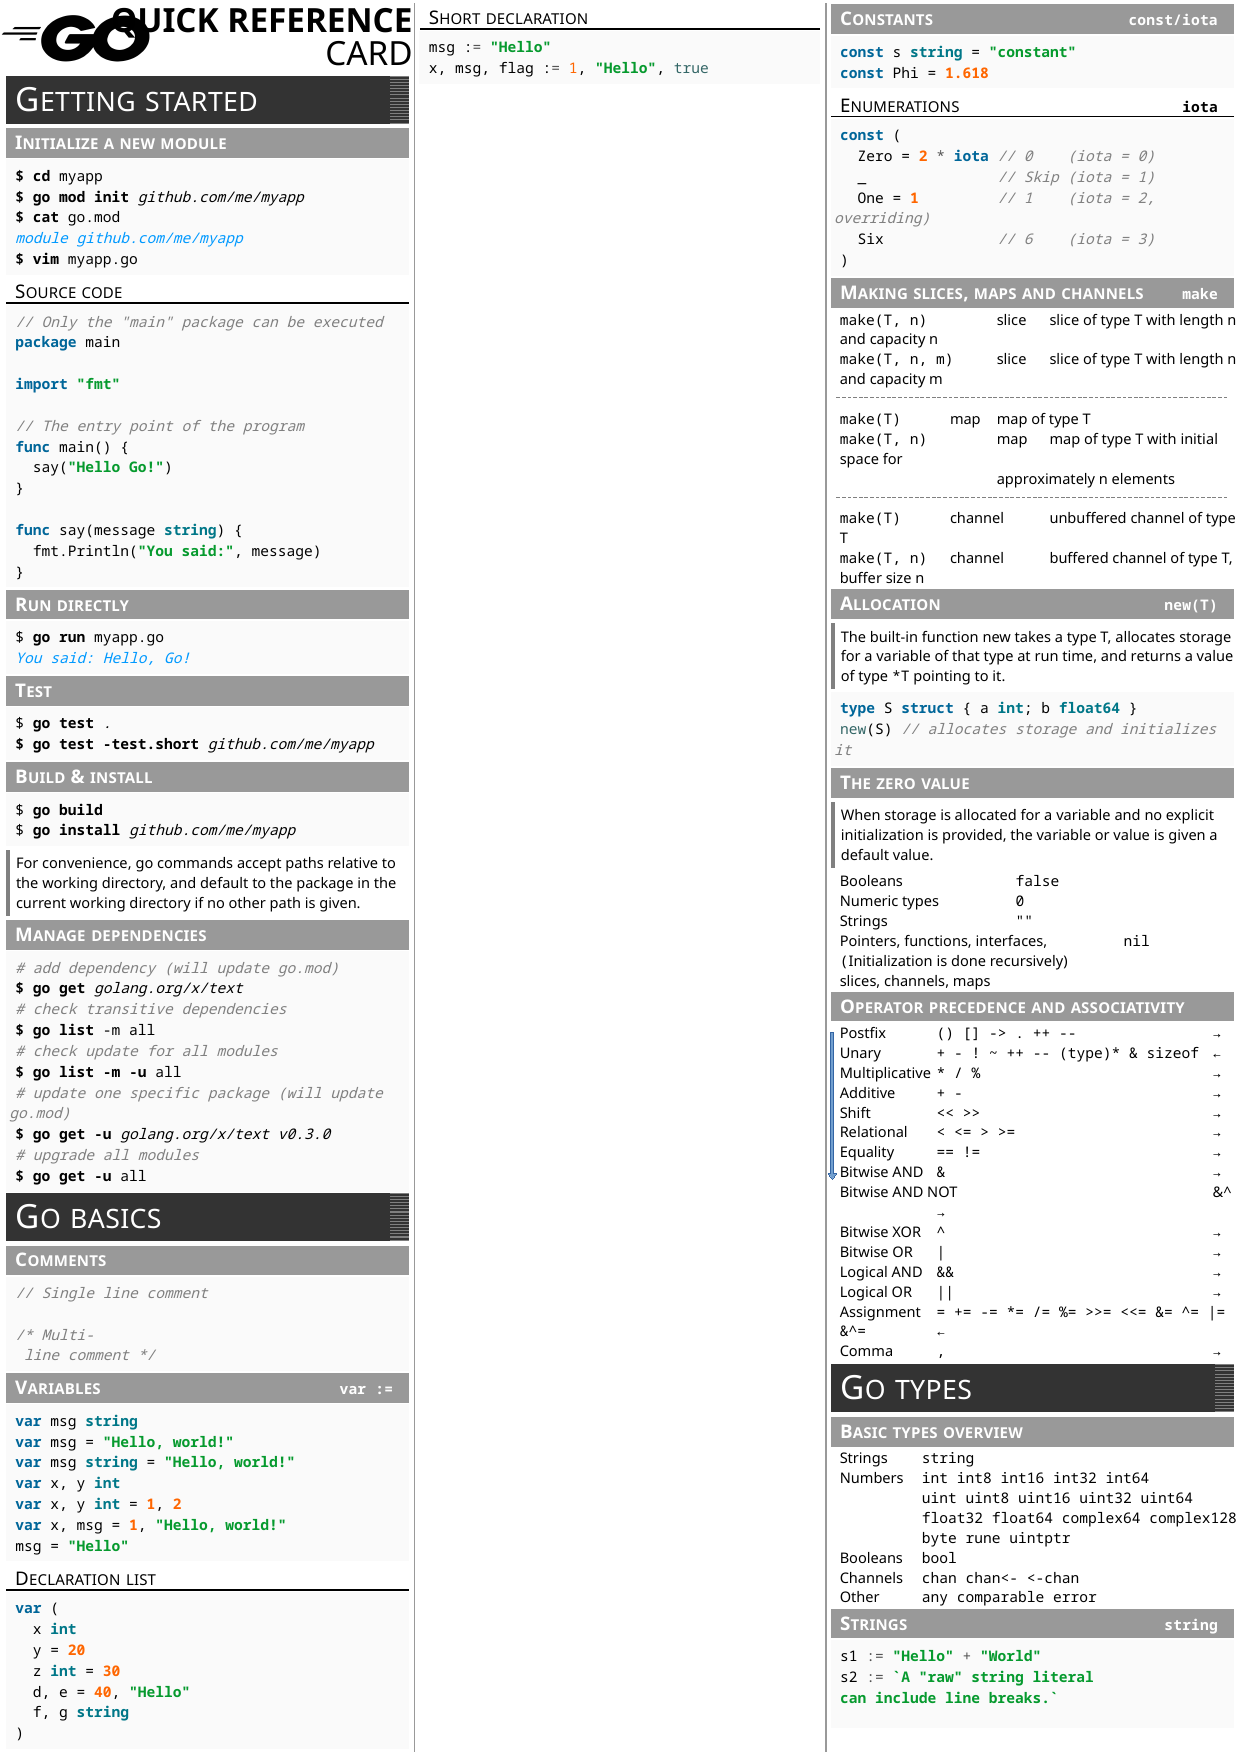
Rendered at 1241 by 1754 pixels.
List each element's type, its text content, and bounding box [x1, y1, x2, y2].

title Making slices, maps and channels make [831, 278, 1234, 308]
text func main() { [6, 430, 409, 451]
text var ( [6, 1592, 409, 1613]
text package main [6, 326, 409, 347]
text ) [831, 244, 1234, 276]
text msg := "Hello" [419, 31, 820, 52]
text x int [6, 1613, 409, 1634]
text d, e = 40, "Hello" [6, 1675, 409, 1696]
title Initialize a new module [6, 128, 409, 158]
text const ( [831, 119, 1234, 140]
text $ go get golang.org/x/text [6, 972, 409, 993]
text $ go list -m all [6, 1014, 409, 1035]
title Variables var := [6, 1373, 409, 1403]
text One = 1 // 1 (iota = 2, overriding) [831, 181, 1234, 223]
text Additive + - → [839, 1082, 1237, 1102]
text Logical AND && → [839, 1262, 1237, 1281]
title Getting started [6, 76, 409, 124]
text Comma , → [839, 1341, 1237, 1361]
text $ go test . [6, 707, 409, 728]
text $ vim myapp.go [6, 243, 409, 275]
text Channels chan chan<- <-chan [839, 1567, 1237, 1587]
text approximately n elements [839, 468, 1237, 488]
text Logical OR || → [839, 1281, 1237, 1301]
text make(T, n, m) slice slice of type T with length n and capacity m [839, 349, 1237, 389]
text var x, y int [6, 1467, 409, 1488]
text Bitwise XOR ^ → [839, 1222, 1237, 1242]
text Strings string [839, 1448, 1237, 1468]
text Bitwise AND & → [839, 1162, 1237, 1182]
text msg = "Hello" [6, 1529, 409, 1561]
text # check update for all modules [6, 1035, 409, 1056]
text Booleans false [839, 871, 1237, 891]
text For convenience, go commands accept paths relative to the working directory, and default to the package in the current working directory if no other path is given. [10, 850, 409, 916]
text // Single line comment [6, 1277, 409, 1297]
text } [6, 472, 409, 493]
title Basic types overview [831, 1417, 1234, 1447]
text Zero = 2 * iota // 0 (iota = 0) [831, 140, 1234, 161]
text Bitwise AND NOT &^ → [839, 1182, 1237, 1222]
text Unary + - ! ~ ++ -- (type)* & sizeof ← [839, 1043, 1237, 1063]
text $ go test -test.short github.com/me/myapp [6, 728, 409, 760]
title Run directly [6, 590, 409, 619]
text # check transitive dependencies [6, 993, 409, 1014]
text Relational < <= > >= → [839, 1122, 1237, 1142]
title Go basics [6, 1193, 409, 1241]
text fmt.Println("You said:", message) [6, 534, 409, 555]
text make(T, n) channel buffered channel of type T, buffer size n [839, 548, 1237, 588]
text Pointers, functions, interfaces, nil (Initialization is done recursively) slices, channels, maps [839, 931, 1237, 990]
text $ go run myapp.go [6, 621, 409, 642]
text Shift << >> → [839, 1102, 1237, 1122]
text new(S) // allocates storage and initializes it [831, 713, 1234, 766]
title Source code [6, 277, 409, 302]
text var msg string [6, 1404, 409, 1425]
text make(T, n) map map of type T with initial space for [839, 429, 1237, 468]
title Go types [831, 1364, 1234, 1412]
title The zero value [831, 768, 1234, 798]
text z int = 30 [6, 1654, 409, 1675]
title Comments [6, 1246, 409, 1275]
text Postfix () [] -> . ++ -- → [839, 1023, 1237, 1043]
text Bitwise OR | → [839, 1242, 1237, 1262]
text _ // Skip (iota = 1) [831, 161, 1234, 181]
text When storage is allocated for a variable and no explicit initialization is provided, the variable or value is given a default value. [835, 802, 1234, 868]
text const Phi = 1.618 [831, 56, 1234, 88]
title Allocation new(T) [831, 589, 1234, 619]
title Operator precedence and associativity [831, 992, 1234, 1021]
text Other any comparable error [839, 1587, 1237, 1607]
text var msg string = "Hello, world!" [6, 1446, 409, 1467]
text import "fmt" [6, 368, 409, 389]
text x, msg, flag := 1, "Hello", true [419, 52, 820, 84]
text $ go get -u all [6, 1160, 409, 1192]
text $ go install github.com/me/myapp [6, 814, 409, 846]
text s2 := `A "raw" string literal [831, 1661, 1234, 1681]
text } [6, 555, 409, 587]
text say("Hello Go!") [6, 451, 409, 472]
text Multiplicative * / % → [839, 1063, 1237, 1082]
text // Only the "main" package can be executed [6, 305, 409, 326]
title Enumerations iota [831, 91, 1234, 116]
text var msg = "Hello, world!" [6, 1425, 409, 1446]
text $ cat go.mod [6, 201, 409, 222]
text func say(message string) { [6, 514, 409, 534]
text line comment */ [6, 1339, 409, 1371]
text y = 20 [6, 1634, 409, 1654]
text $ go list -m -u all [6, 1056, 409, 1076]
text make(T, n) slice slice of type T with length n and capacity n [839, 309, 1237, 349]
text $ go mod init github.com/me/myapp [6, 180, 409, 201]
text $ go get -u golang.org/x/text v0.3.0 [6, 1118, 409, 1139]
title Manage dependencies [6, 920, 409, 950]
title Constants const/iota [831, 4, 1234, 34]
text # add dependency (will update go.mod) [6, 951, 409, 972]
table_header QUICK REFERENCE CARD [8, 3, 412, 76]
text Strings "" [839, 911, 1237, 931]
text Numbers int int8 int16 int32 int64 uint uint8 uint16 uint32 uint64 float32 float64 complex64 complex128 byte rune uintptr [839, 1468, 1237, 1547]
text # upgrade all modules [6, 1139, 409, 1160]
text make(T) channel unbuffered channel of type T [839, 508, 1237, 548]
text The built-in function new takes a type T, allocates storage for a variable of that type at run time, and returns a value of type *T pointing to it. [835, 623, 1234, 689]
text s1 := "Hello" + "World" [831, 1640, 1234, 1661]
text can include line breaks.` [831, 1681, 1234, 1702]
text Six // 6 (iota = 3) [831, 223, 1234, 244]
title Test [6, 676, 409, 706]
picture [0, 5, 156, 75]
text $ cd myapp [6, 159, 409, 180]
text f, g string [6, 1696, 409, 1717]
title Build & install [6, 762, 409, 792]
title Short declaration [419, 3, 820, 30]
text Assignment = += -= *= /= %= >>= <<= &= ^= |= &^= ← [839, 1301, 1237, 1341]
text var x, msg = 1, "Hello, world!" [6, 1509, 409, 1529]
text Booleans bool [839, 1547, 1237, 1567]
text Equality == != → [839, 1142, 1237, 1162]
title Strings string [831, 1609, 1234, 1638]
text const s string = "constant" [831, 36, 1234, 56]
text $ go build [6, 793, 409, 814]
text // The entry point of the program [6, 409, 409, 430]
text var x, y int = 1, 2 [6, 1488, 409, 1509]
text Numeric types 0 [839, 891, 1237, 911]
text make(T) map map of type T [839, 409, 1237, 429]
text module github.com/me/myapp [6, 222, 409, 243]
text You said: Hello, Go! [6, 642, 409, 674]
text type S struct { a int; b float64 } [831, 692, 1234, 713]
title Declaration list [6, 1564, 409, 1589]
text ) [6, 1717, 409, 1749]
text # update one specific package (will update go.mod) [6, 1076, 409, 1118]
text /* Multi- [6, 1318, 409, 1339]
